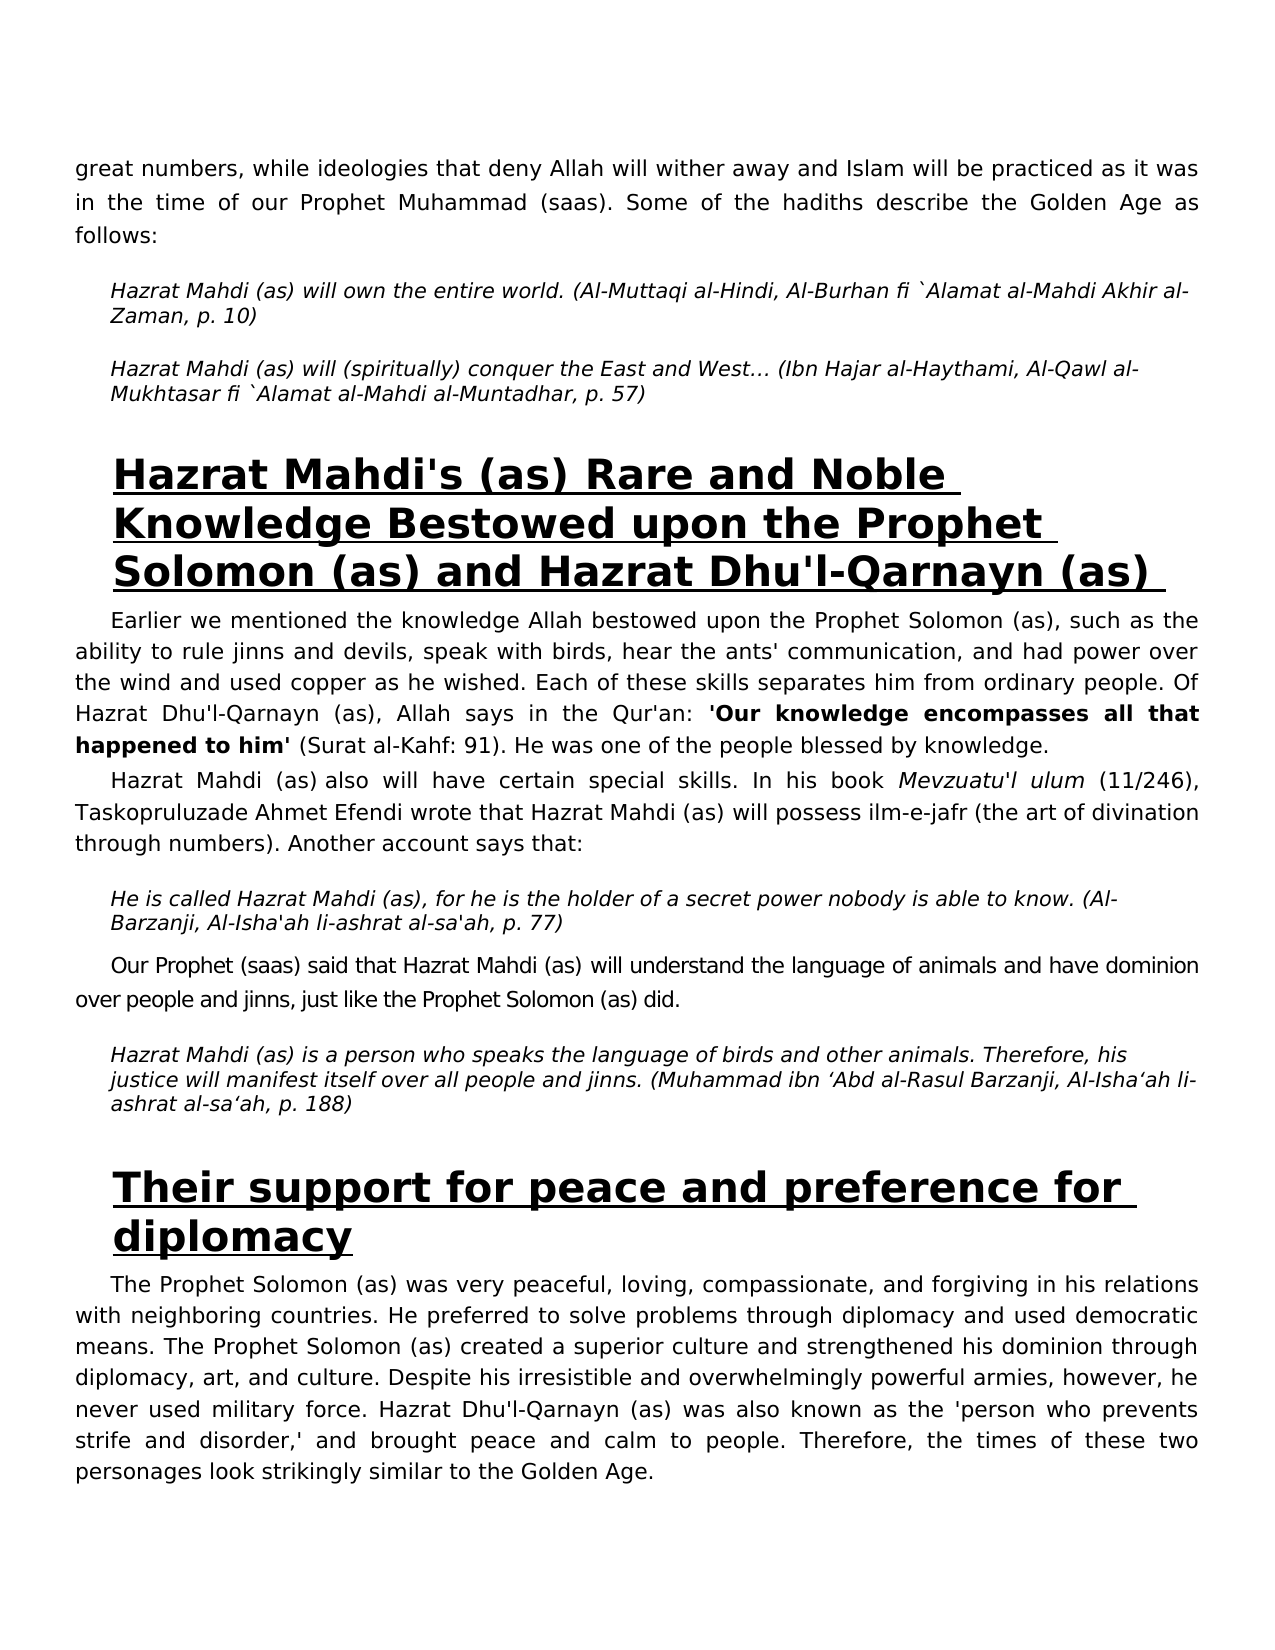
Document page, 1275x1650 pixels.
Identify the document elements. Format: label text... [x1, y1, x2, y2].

text He is called Hazrat Mahdi (as), for he is the holder of a secret power nobody is able to know. (Al-Barzanji, Al-Isha'ah li-ashrat al-sa'ah, p. 77) [110, 887, 1200, 936]
text Hazrat Mahdi (as) will (spiritually) conquer the East and West… (Ibn Hajar al-Haythami, Al-Qawl al-Mukhtasar fi `Alamat al-Mahdi al-Muntadhar, p. 57) [110, 357, 1200, 406]
text Our Prophet (saas) said that Hazrat Mahdi (as) will understand the language of animals and have dominion over people and jinns, just like the Prophet Solomon (as) did. [75, 947, 1200, 1014]
subtitle Hazrat Mahdi's (as) Rare and Noble Knowledge Bestowed upon the Prophet Solomon (as) and Hazrat Dhu'l-Qarnayn (as) [112, 451, 1200, 597]
text The Prophet Solomon (as) was very peaceful, loving, compassionate, and forgiving in his relations with neighboring countries. He preferred to solve problems through diplomacy and used democratic means. The Prophet Solomon (as) created a superior culture and strengthened his dominion through diplomacy, art, and culture. Despite his irresistible and overwhelmingly powerful armies, however, he never used military force. Hazrat Dhu'l-Qarnayn (as) was also known as the 'person who prevents strife and disorder,' and brought peace and calm to people. Therefore, the times of these two personages look strikingly similar to the Golden Age. [75, 1267, 1200, 1486]
text great numbers, while ideologies that deny Allah will wither away and Islam will be practiced as it was in the time of our Prophet Muhammad (saas). Some of the hadiths describe the Golden Age as follows: [75, 150, 1200, 250]
text Hazrat Mahdi (as) will own the entire world. (Al-Muttaqi al-Hindi, Al-Burhan fi `Alamat al-Mahdi Akhir al-Zaman, p. 10) [110, 279, 1200, 328]
text Hazrat Mahdi (as) is a person who speaks the language of birds and other animals. Therefore, his justice will manifest itself over all people and jinns. (Muhammad ibn ‘Abd al-Rasul Barzanji, Al-Isha‘ah li-ashrat al-sa‘ah, p. 188) [110, 1043, 1200, 1116]
subtitle Their support for peace and preference for diplomacy [112, 1164, 1200, 1261]
text Hazrat Mahdi (as) also will have certain special skills. In his book Mevzuatu'l ulum (11/246), Taskopruluzade Ahmet Efendi wrote that Hazrat Mahdi (as) will possess ilm-e-jafr (the art of divination through numbers). Another account says that: [75, 764, 1200, 857]
text Earlier we mentioned the knowledge Allah bestowed upon the Prophet Solomon (as), such as the ability to rule jinns and devils, speak with birds, hear the ants' communication, and had power over the wind and used copper as he wished. Each of these skills separates him from ordinary people. Of Hazrat Dhu'l-Qarnayn (as), Allah says in the Qur'an: 'Our knowledge encompasses all that happened to him' (Surat al-Kahf: 91). He was one of the people blessed by knowledge. [75, 603, 1200, 759]
